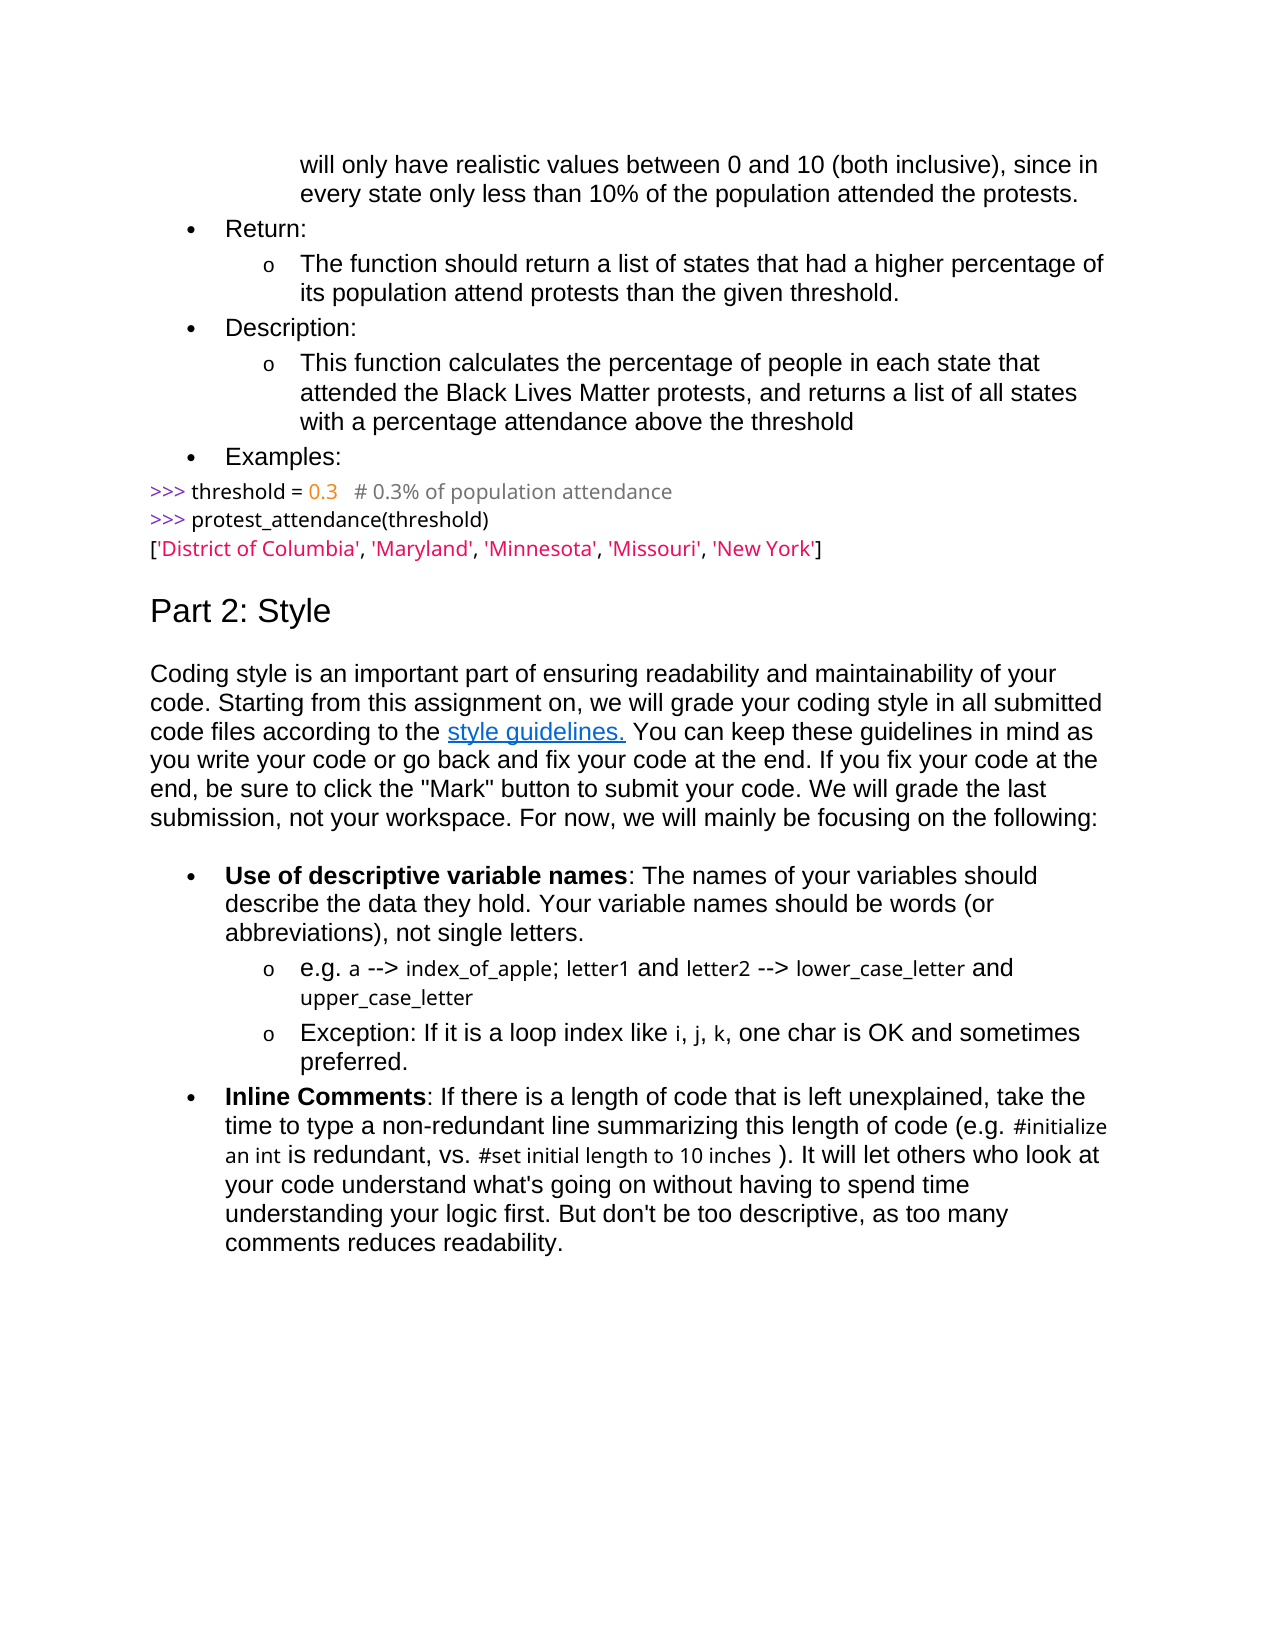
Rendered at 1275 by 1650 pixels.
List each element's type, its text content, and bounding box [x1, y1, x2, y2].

list Examples: [187, 442, 1125, 471]
text Coding style is an important part of ensuring readability and maintainability of your code. Starting from this assignment on, we will grade your coding style in all submitted code files according to the style guidelines. You can keep these guidelines in mind as you write your code or go back and fix your code at the end. If you fix your code at the end, be sure to click the "Mark" button to submit your code. We will grade the last submission, not your workspace. For now, we will mainly be focusing on the following: [150, 659, 1125, 831]
list Inline Comments: If there is a length of code that is left unexplained, take the time to type a non-redundant line summarizing this length of code (e.g. #initialize an int is redundant, vs. #set initial length to 10 inches ). It will let others who look at your code understand what's going on without having to spend time understanding your logic first. But don't be too descriptive, as too many comments reduces readability. [187, 1082, 1125, 1256]
text >>> protest_attendance(threshold) [150, 505, 1125, 534]
subtitle Part 2: Style [150, 591, 1125, 630]
list Exception: If it is a loop index like i, j, k, one char is OK and sometimes preferred. [262, 1017, 1125, 1076]
list The function should return a list of states that had a higher percentage of its population attend protests than the given threshold. [262, 249, 1125, 307]
list e.g. a --> index_of_apple; letter1 and letter2 --> lower_case_letter and upper_case_letter [262, 953, 1125, 1011]
list This function calculates the percentage of people in each state that attended the Black Lives Matter protests, and returns a list of all states with a percentage attendance above the threshold [262, 348, 1125, 436]
list Description: [187, 313, 1125, 342]
text ['District of Columbia', 'Maryland', 'Minnesota', 'Missouri', 'New York'] [150, 534, 1125, 562]
list will only have realistic values between 0 and 10 (both inclusive), since in every state only less than 10% of the population attended the protests. [262, 150, 1125, 207]
list Use of descriptive variable names: The names of your variables should describe the data they hold. Your variable names should be words (or abbreviations), not single letters. [187, 861, 1125, 947]
list Return: [187, 214, 1125, 242]
text >>> threshold = 0.3 # 0.3% of population attendance [150, 477, 1125, 505]
